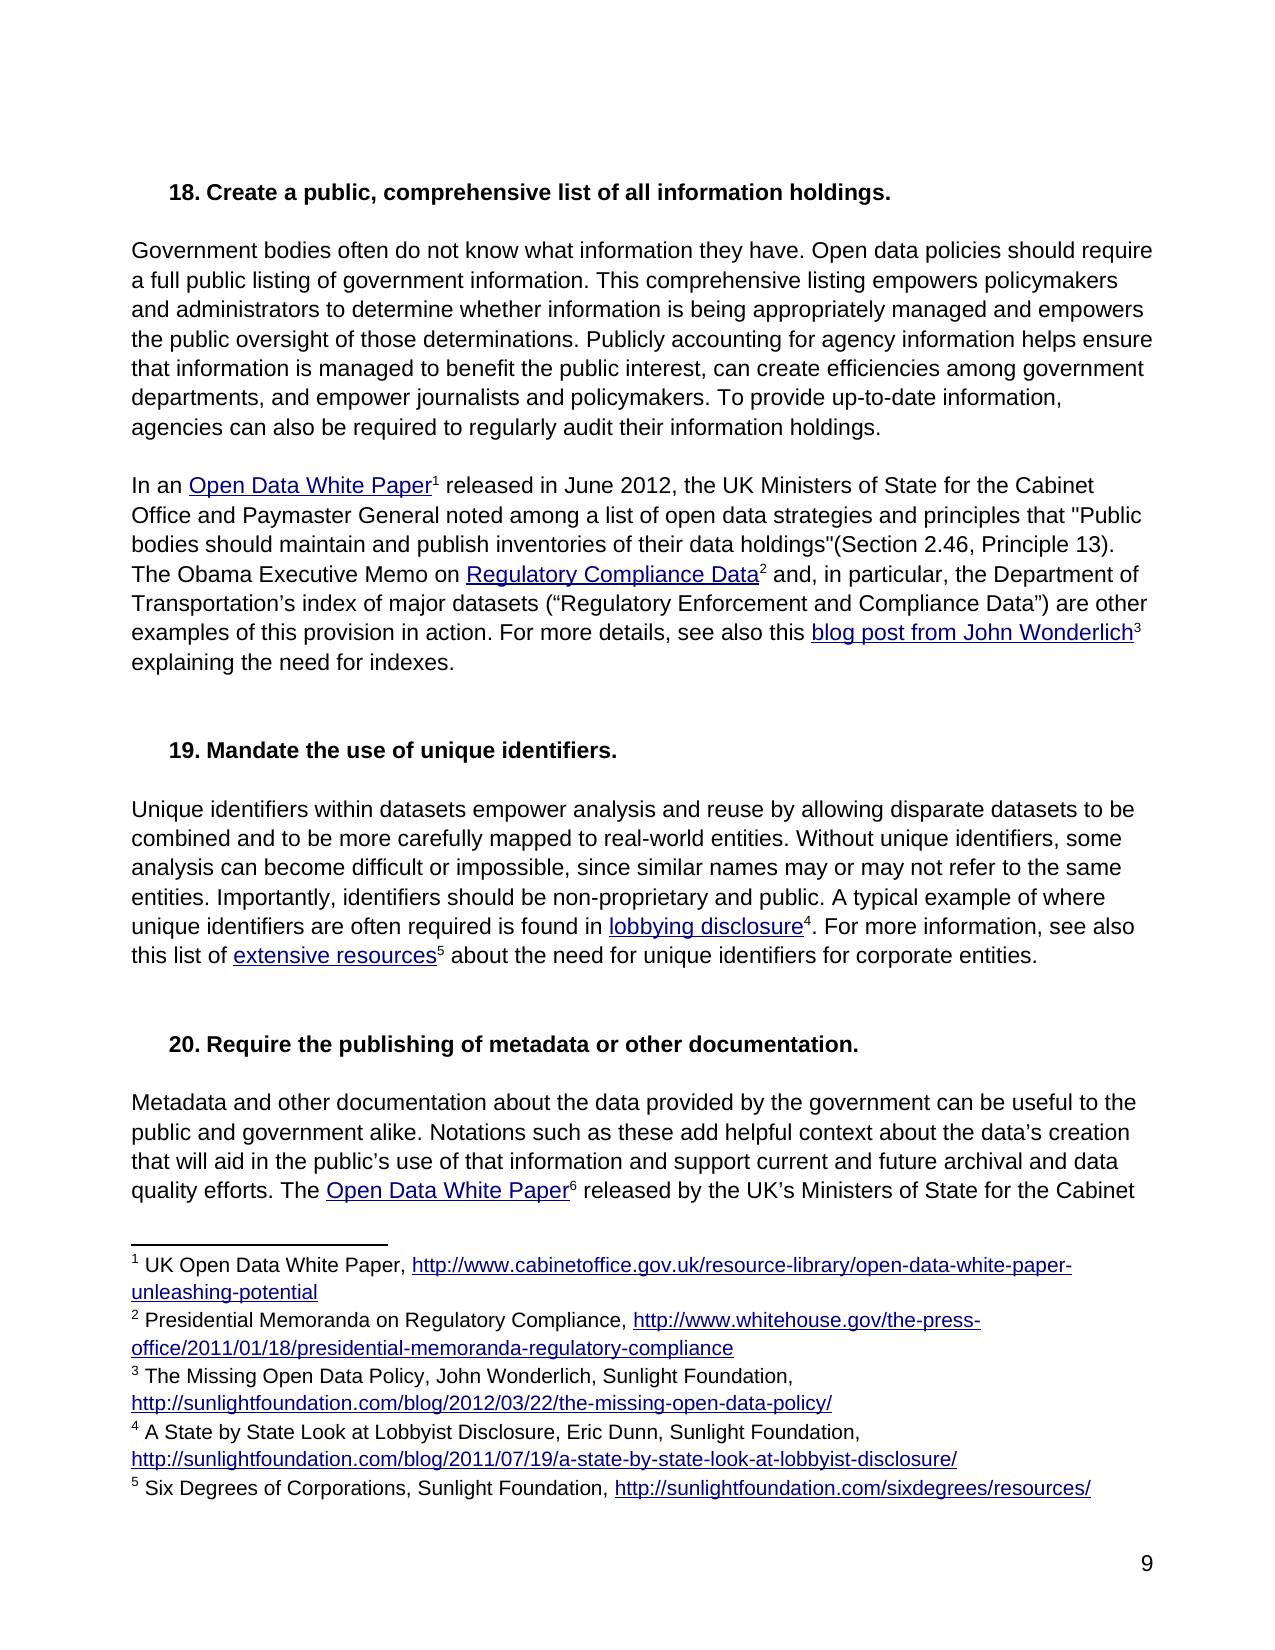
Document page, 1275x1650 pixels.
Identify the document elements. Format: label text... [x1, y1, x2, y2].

text UK Open Data White Paper, http://www.cabinetoffice.gov.uk/resource-library/open-data-white-paper-unleashing-potential [131, 1251, 1153, 1304]
list Mandate the use of unique identifiers. [169, 737, 1153, 763]
text Government bodies often do not know what information they have. Open data policies should require a full public listing of government information. This comprehensive listing empowers policymakers and administrators to determine whether information is being appropriately managed and empowers the public oversight of those determinations. Publicly accounting for agency information helps ensure that information is managed to benefit the public interest, can create efficiencies among government departments, and empower journalists and policymakers. To provide up-to-date information, agencies can also be required to regularly audit their information holdings. [131, 238, 1153, 440]
list Require the publishing of metadata or other documentation. [169, 1031, 1153, 1057]
text Presidential Memoranda on Regulatory Compliance, http://www.whitehouse.gov/the-press-office/2011/01/18/presidential-memoranda-regulatory-compliance [131, 1307, 1153, 1359]
text Unique identifiers within datasets empower analysis and reuse by allowing disparate datasets to be combined and to be more carefully mapped to real-world entities. Without unique identifiers, some analysis can become difficult or impossible, since similar names may or may not refer to the same entities. Importantly, identifiers should be non-proprietary and public. A typical example of where unique identifiers are often required is found in lobbying disclosure. For more information, see also this list of extensive resources about the need for unique identifiers for corporate entities. [131, 796, 1153, 969]
list Create a public, comprehensive list of all information holdings. [169, 179, 1153, 205]
text In an Open Data White Paper released in June 2012, the UK Ministers of State for the Cabinet Office and Paymaster General noted among a list of open data strategies and principles that "Public bodies should maintain and publish inventories of their data holdings"(Section 2.46, Principle 13). The Obama Executive Memo on Regulatory Compliance Data and, in particular, the Department of Transportation’s index of major datasets (“Regulatory Enforcement and Compliance Data”) are other examples of this provision in action. For more details, see also this blog post from John Wonderlich explaining the need for indexes. [131, 473, 1153, 675]
text Metadata and other documentation about the data provided by the government can be useful to the public and government alike. Notations such as these add helpful context about the data’s creation that will aid in the public’s use of that information and support current and future archival and data quality efforts. The Open Data White Paper released by the UK’s Ministers of State for the Cabinet [131, 1090, 1153, 1204]
text A State by State Look at Lobbyist Disclosure, Eric Dunn, Sunlight Foundation, http://sunlightfoundation.com/blog/2011/07/19/a-state-by-state-look-at-lobbyist-disclosure/ [131, 1419, 1153, 1471]
text Six Degrees of Corporations, Sunlight Foundation, http://sunlightfoundation.com/sixdegrees/resources/ [131, 1474, 1153, 1500]
text The Missing Open Data Policy, John Wonderlich, Sunlight Foundation, http://sunlightfoundation.com/blog/2012/03/22/the-missing-open-data-policy/ [131, 1363, 1153, 1415]
